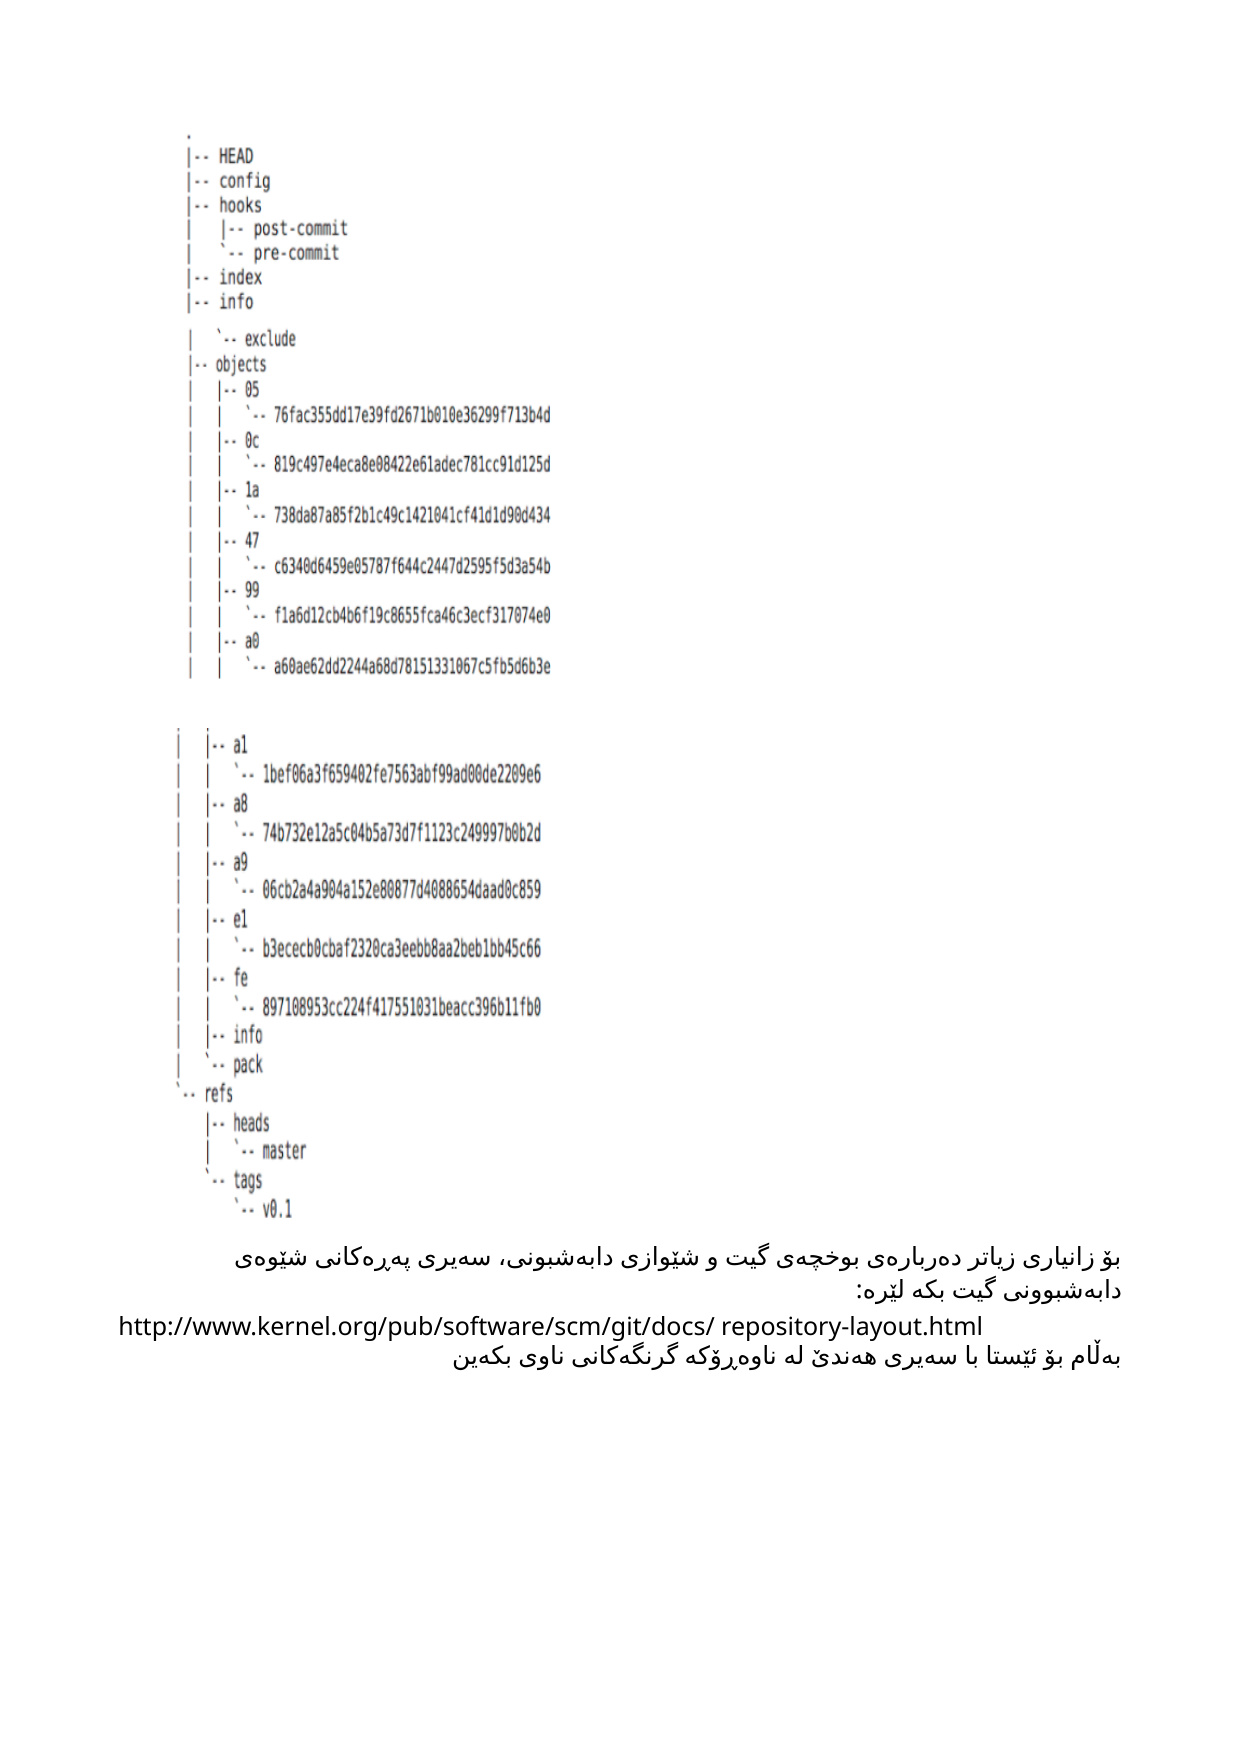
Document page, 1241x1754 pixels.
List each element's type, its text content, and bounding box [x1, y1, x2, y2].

text بۆ زانیاری زیاتر دەربارەی بوخچەی گیت و شێوازی دابەشبونی، سەیری پەڕەکانی شێوەی دابەشبوونی گیت بکە لێرە: [118, 712, 1122, 1308]
picture [165, 127, 564, 679]
text بەڵام بۆ ئێستا با سەیری هەندێ لە ناوەڕۆکە گرنگەکانی ناوی بکەین [118, 1342, 1122, 1375]
text http://www.kernel.org/pub/software/scm/git/docs/ repository-layout.html [118, 1308, 1122, 1342]
picture [155, 728, 561, 1244]
